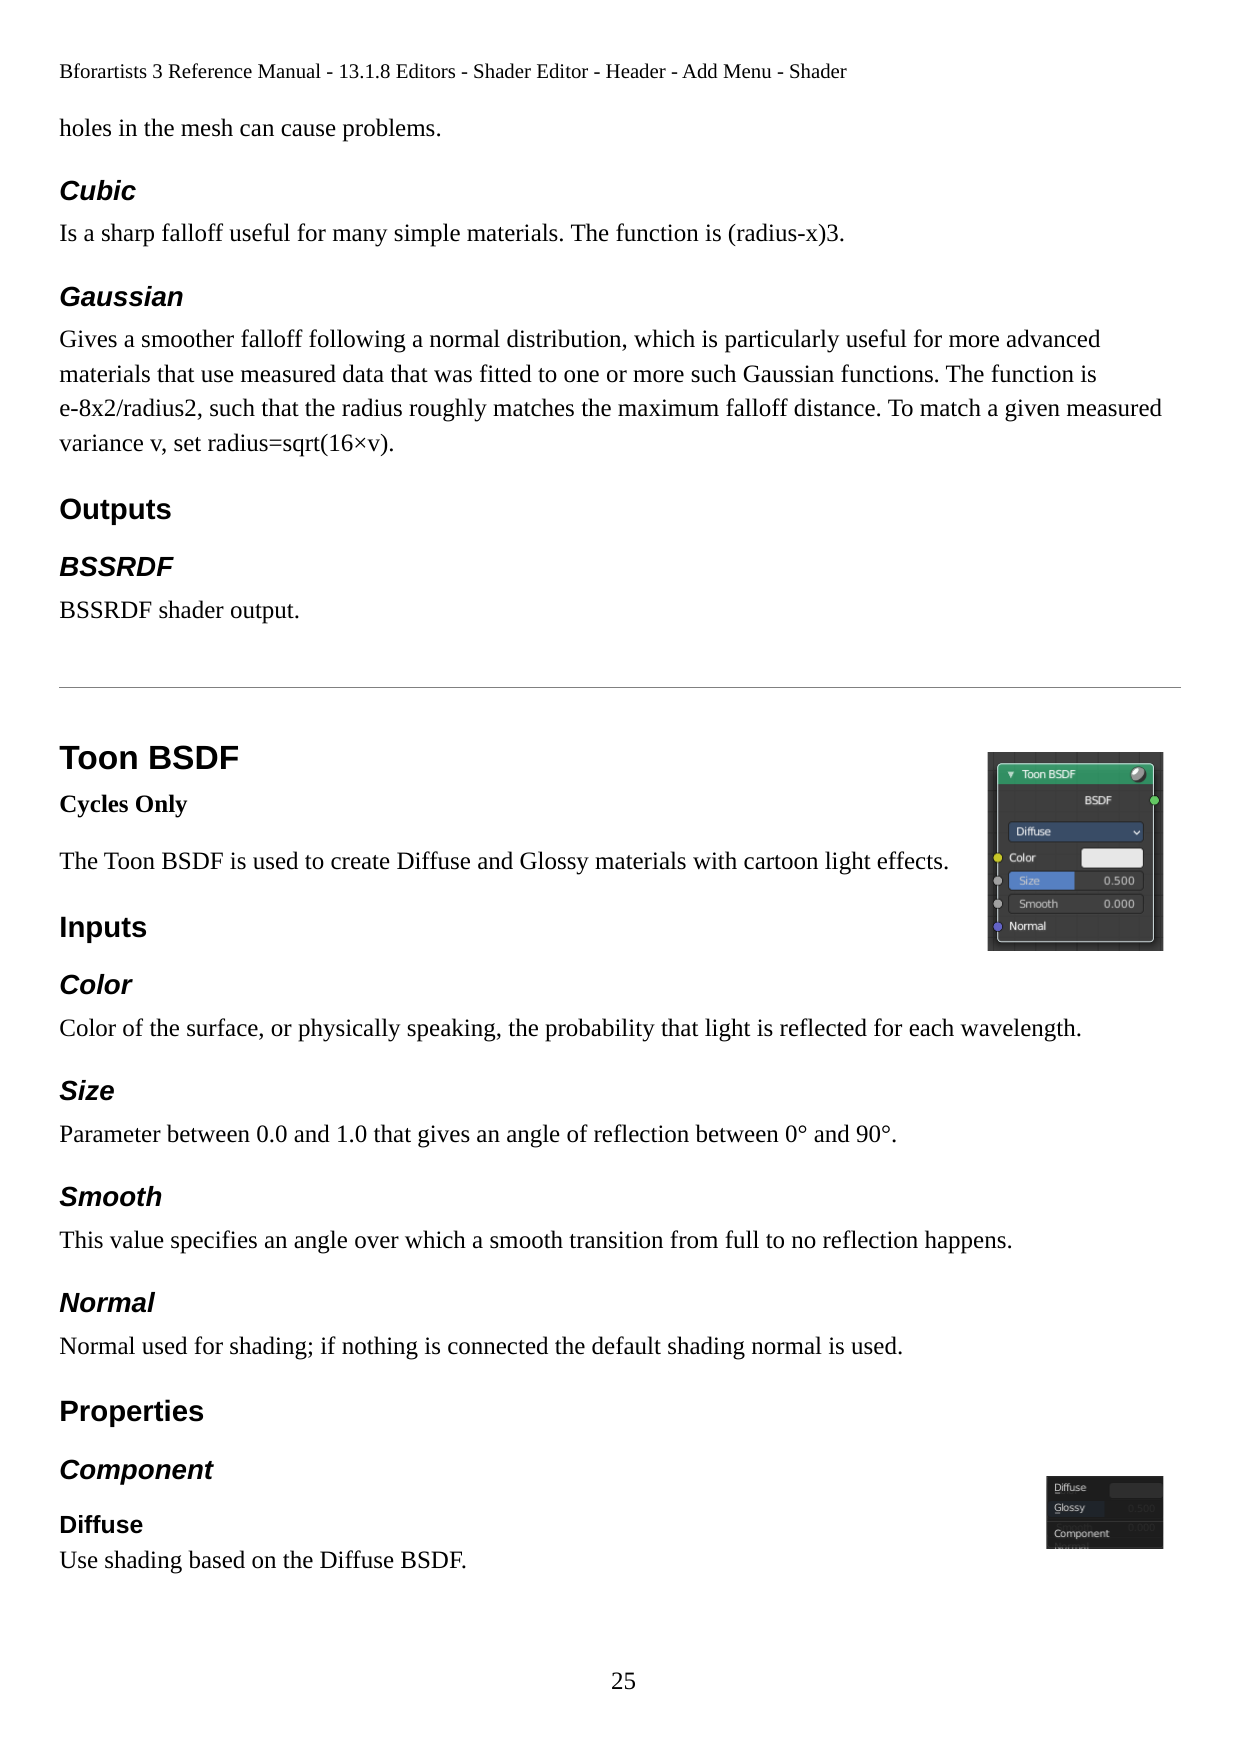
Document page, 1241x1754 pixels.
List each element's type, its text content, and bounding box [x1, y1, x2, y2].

subtitle Inputs [59, 910, 987, 943]
subtitle Normal [59, 1286, 1181, 1318]
text Parameter between 0.0 and 1.0 that gives an angle of reflection between 0° and 90°. [59, 1119, 1181, 1148]
subtitle Smooth [59, 1180, 1181, 1212]
picture [1046, 1476, 1164, 1549]
text The Toon BSDF is used to create Diffuse and Glossy materials with cartoon light effects. [59, 846, 987, 875]
subtitle Properties [59, 1394, 1181, 1428]
subtitle Component [59, 1453, 1181, 1485]
subtitle Gaussian [59, 280, 1181, 312]
subtitle Toon BSDF [59, 737, 1181, 776]
text Color of the surface, or physically speaking, the probability that light is reflected for each wavelength. [59, 1013, 1181, 1042]
text [1164, 789, 1181, 817]
subtitle Diffuse [59, 1510, 1046, 1538]
subtitle Color [59, 968, 1181, 1000]
text Cycles Only [59, 789, 987, 817]
subtitle [1164, 1510, 1181, 1538]
text This value specifies an angle over which a smooth transition from full to no reflection happens. [59, 1225, 1181, 1253]
text holes in the mesh can cause problems. [59, 113, 1181, 141]
subtitle [1164, 910, 1181, 943]
text Normal used for shading; if nothing is connected the default shading normal is used. [59, 1331, 1181, 1359]
subtitle BSSRDF [59, 550, 1181, 582]
text BSSRDF shader output. [59, 595, 1181, 623]
text Is a sharp falloff useful for many simple materials. The function is (radius-x)3. [59, 218, 1181, 247]
picture [987, 752, 1164, 951]
text Use shading based on the Diffuse BSDF. [59, 1545, 1181, 1573]
text Gives a smoother falloff following a normal distribution, which is particularly useful for more advanced materials that use measured data that was fitted to one or more such Gaussian functions. The function is e-8x2/radius2, such that the radius roughly matches the maximum falloff distance. To match a given measured variance v, set radius=sqrt(16×v). [59, 324, 1181, 457]
subtitle Size [59, 1074, 1181, 1106]
subtitle Cubic [59, 174, 1181, 206]
subtitle Outputs [59, 492, 1181, 525]
